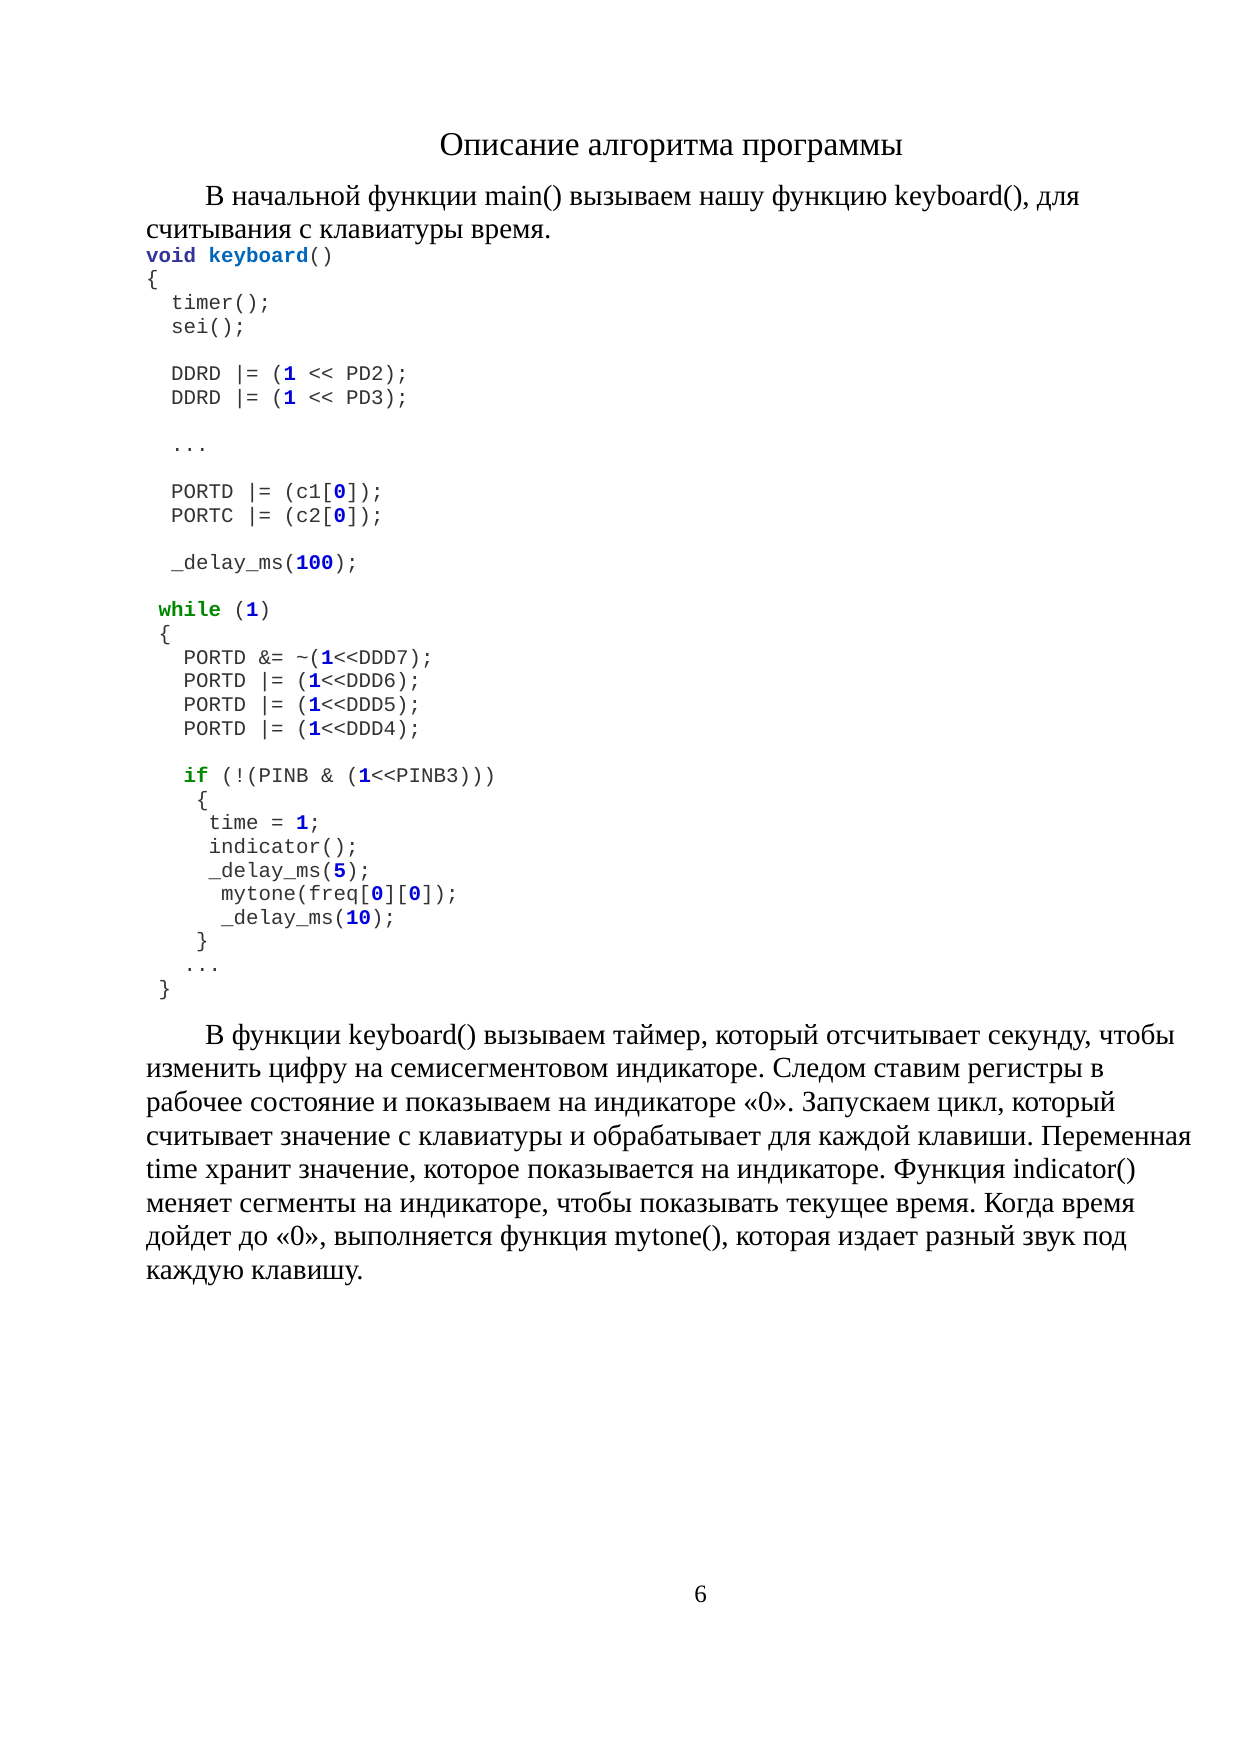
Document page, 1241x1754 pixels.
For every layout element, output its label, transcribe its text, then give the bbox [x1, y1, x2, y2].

list В начальной функции main() вызываем нашу функцию keyboard(), для считывания с клавиатуры время. [146, 178, 1196, 245]
list Описание алгоритма программы [146, 124, 1196, 162]
list В функции keyboard() вызываем таймер, который отсчитывает секунду, чтобы изменить цифру на семисегментовом индикаторе. Следом ставим регистры в рабочее состояние и показываем на индикаторе «0». Запускаем цикл, который считывает значение с клавиатуры и обрабатывает для каждой клавиши. Переменная time хранит значение, которое показывается на индикаторе. Функция indicator() меняет сегменты на индикаторе, чтобы показывать текущее время. Когда время дойдет до «0», выполняется функция mytone(), которая издает разный звук под каждую клавишу. [146, 1017, 1196, 1285]
table_header void keyboard() { timer(); sei(); DDRD |= (1 << PD2); DDRD |= (1 << PD3); ... PORTD |= (c1[0]); PORTC |= (c2[0]); _delay_ms(100); while (1) { PORTD &= ~(1<<DDD7); PORTD |= (1<<DDD6); PORTD |= (1<<DDD5); PORTD |= (1<<DDD4); if (!(PINB & (1<<PINB3))) { time = 1; indicator(); _delay_ms(5); mytone(freq[0][0]); _delay_ms(10); } ... } [146, 245, 1196, 1001]
